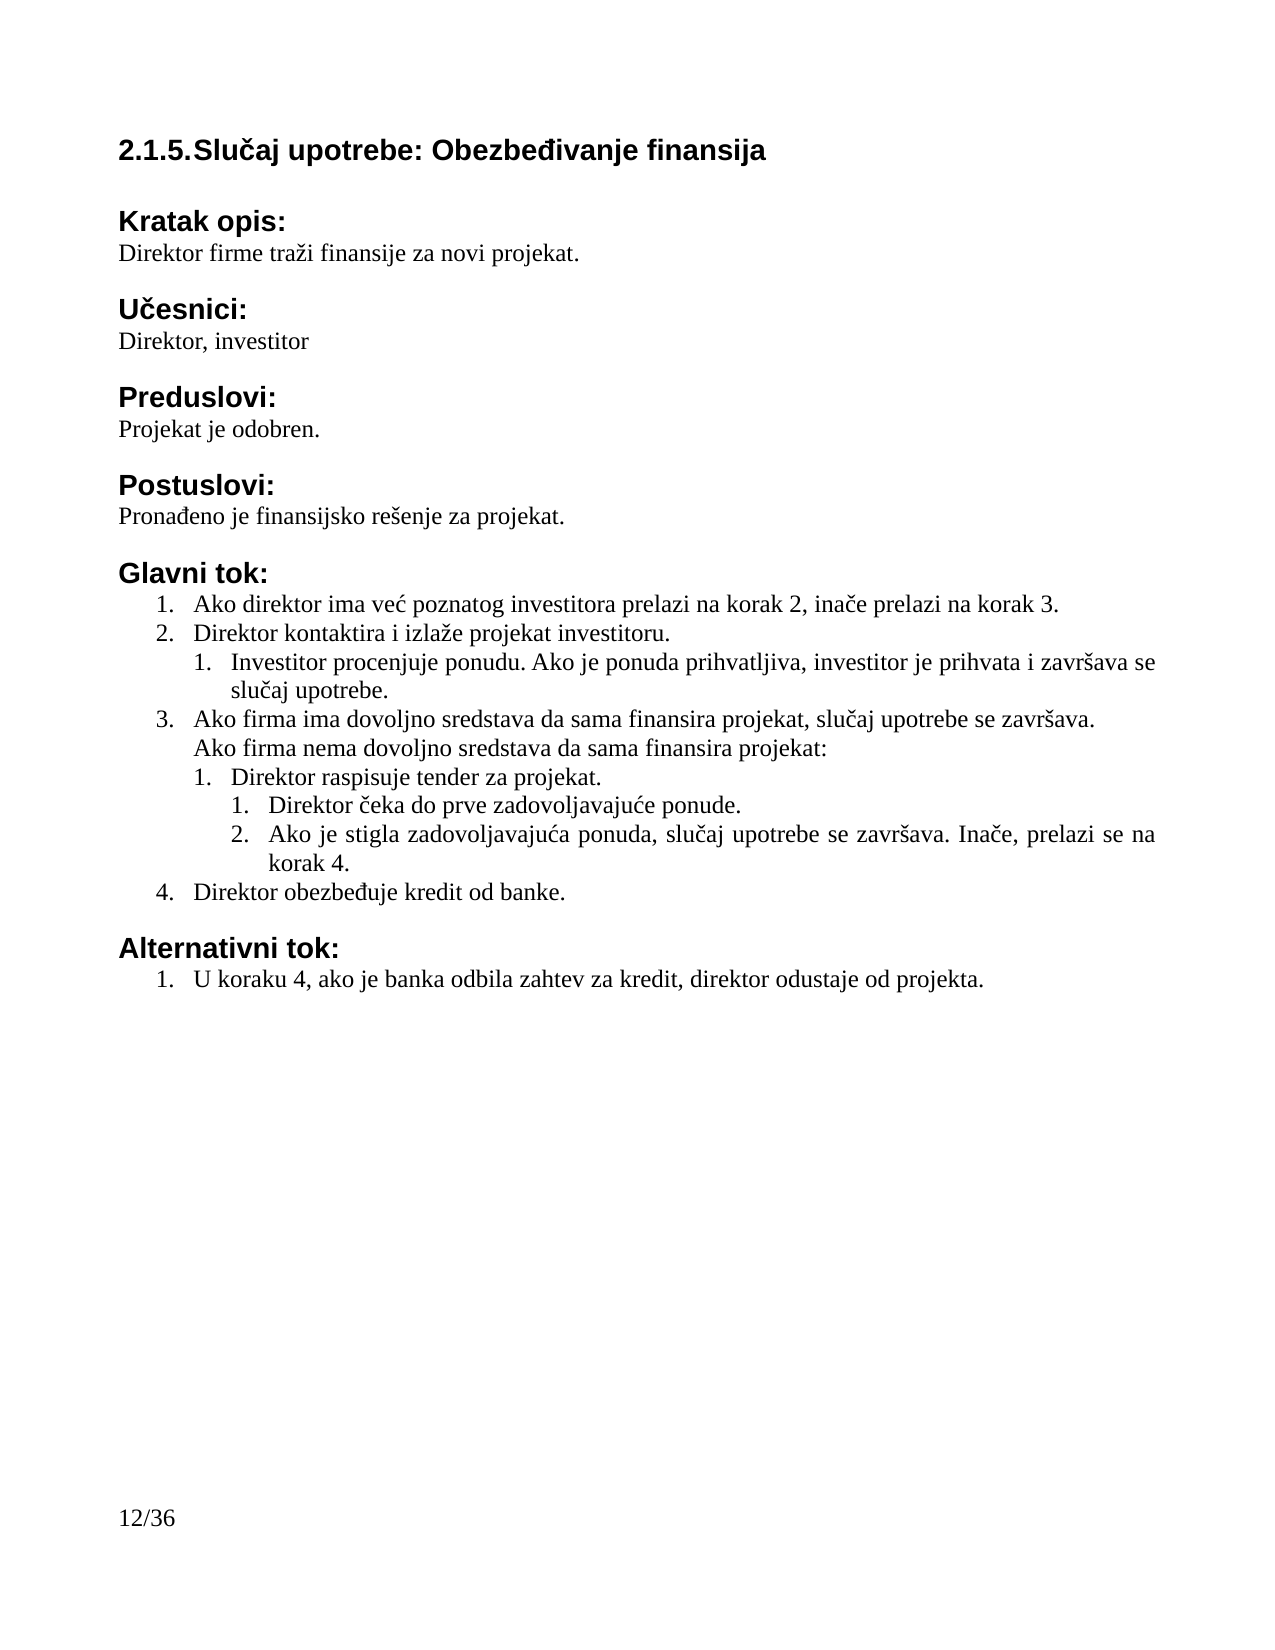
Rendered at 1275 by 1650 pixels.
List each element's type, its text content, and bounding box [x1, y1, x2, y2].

subtitle Alternativni tok: [118, 931, 1157, 964]
text Direktor, investitor [118, 326, 1157, 354]
list Direktor obezbeđuje kredit od banke. [156, 877, 1157, 906]
subtitle Postuslovi: [118, 468, 1157, 501]
text Direktor firme traži finansije za novi projekat. [118, 238, 1157, 267]
list Direktor raspisuje tender za projekat. [193, 762, 1157, 791]
list Ako firma nema dovoljno sredstava da sama finansira projekat: [156, 733, 1157, 762]
text Projekat je odobren. [118, 414, 1157, 442]
subtitle Učesnici: [118, 292, 1157, 326]
list Ako direktor ima već poznatog investitora prelazi na korak 2, inače prelazi na korak 3. [156, 589, 1157, 618]
list Ako je stigla zadovoljavajuća ponuda, slučaj upotrebe se završava. Inače, prelazi se na korak 4. [231, 819, 1157, 877]
list Direktor kontaktira i izlaže projekat investitoru. [156, 618, 1157, 647]
subtitle Kratak opis: [118, 204, 1157, 238]
list Investitor procenjuje ponudu. Ako je ponuda prihvatljiva, investitor je prihvata i završava se slučaj upotrebe. [193, 647, 1157, 704]
text Pronađeno je finansijsko rešenje za projekat. [118, 501, 1157, 530]
list U koraku 4, ako je banka odbila zahtev za kredit, direktor odustaje od projekta. [156, 964, 1157, 993]
subtitle Slučaj upotrebe: Obezbeđivanje finansija [118, 133, 1157, 166]
list Direktor čeka do prve zadovoljavajuće ponude. [231, 791, 1157, 819]
list Ako firma ima dovoljno sredstava da sama finansira projekat, slučaj upotrebe se završava. [156, 704, 1157, 733]
subtitle Glavni tok: [118, 556, 1157, 589]
subtitle Preduslovi: [118, 380, 1157, 414]
